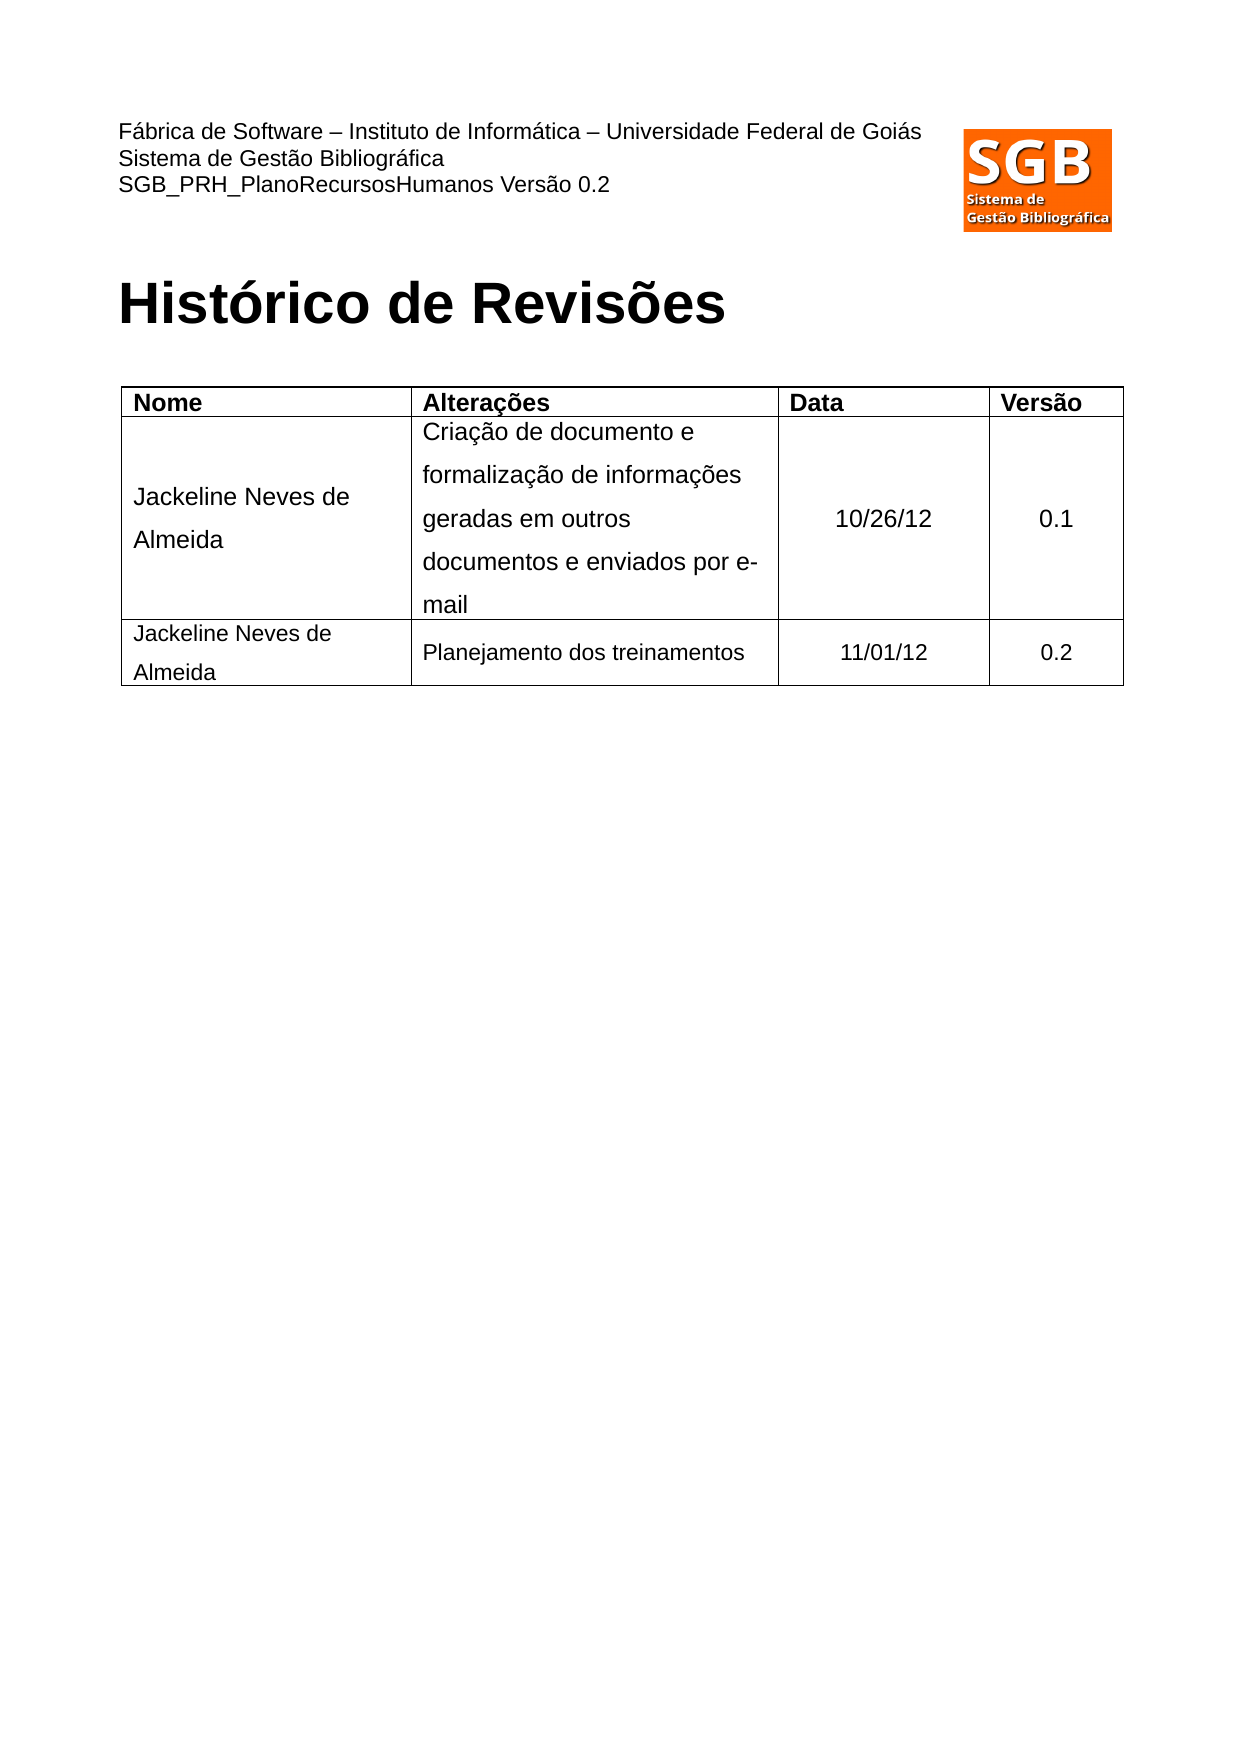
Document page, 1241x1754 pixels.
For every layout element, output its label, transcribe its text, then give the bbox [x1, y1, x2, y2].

table_header Alterações [412, 388, 778, 416]
table_cell 26/10/12 [779, 417, 989, 618]
table_cell Criação de documento e formalização de informações geradas em outros documentos e enviados por e-mail [412, 417, 778, 618]
table_cell Jackeline Neves de Almeida [122, 620, 411, 685]
picture [963, 129, 1112, 232]
table_header Nome [122, 388, 411, 416]
text Histórico de Revisões [118, 269, 1122, 336]
table_header Data [779, 388, 989, 416]
table_header Versão [990, 388, 1123, 416]
table_cell Jackeline Neves de Almeida [122, 417, 411, 618]
table_cell Planejamento dos treinamentos [412, 620, 778, 685]
table_cell 0.2 [990, 620, 1123, 685]
table_cell 01/11/12 [779, 620, 989, 685]
table_cell 0.1 [990, 417, 1123, 618]
